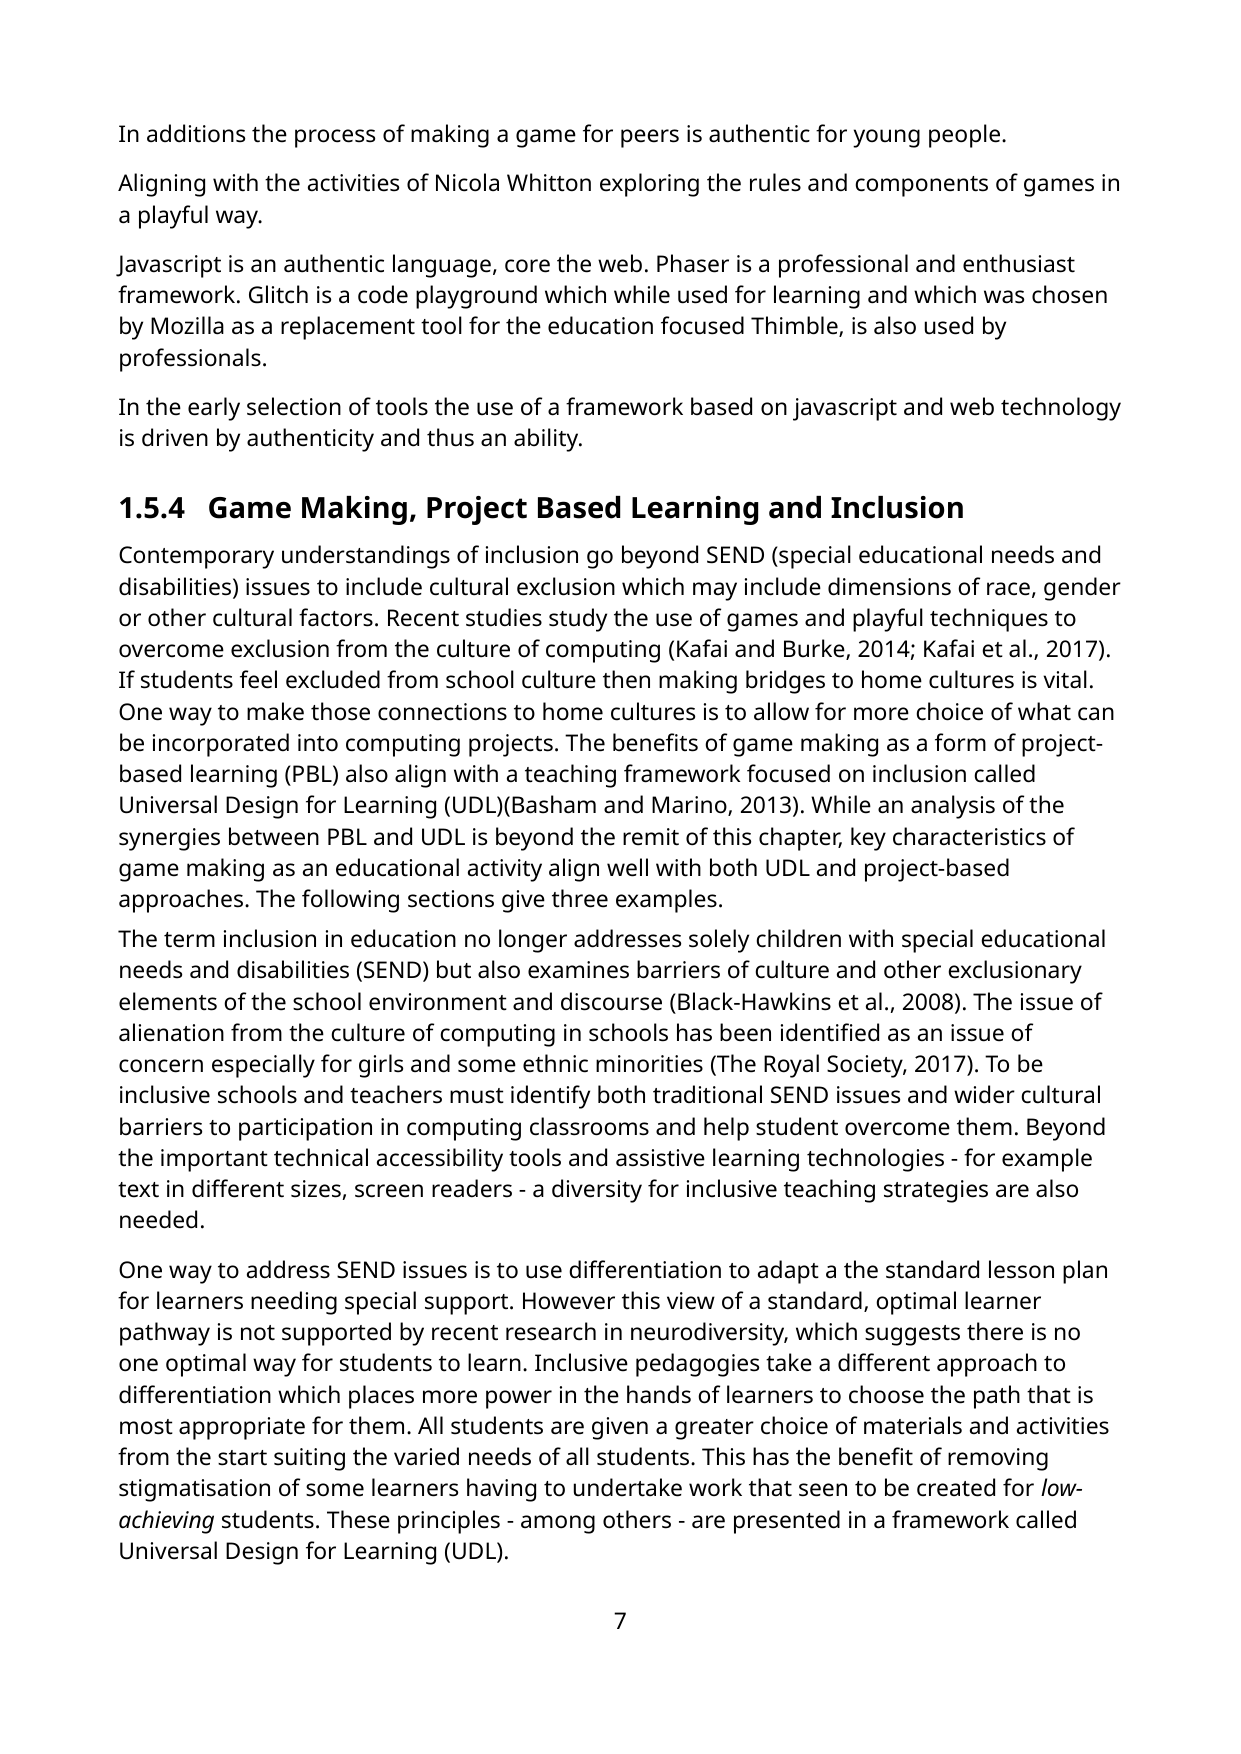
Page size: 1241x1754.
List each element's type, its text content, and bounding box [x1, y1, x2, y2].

text In the early selection of tools the use of a framework based on javascript and web technology is driven by authenticity and thus an ability. [118, 391, 1122, 453]
text In additions the process of making a game for peers is authentic for young people. [118, 118, 1122, 149]
text Aligning with the activities of Nicola Whitton exploring the rules and components of games in a playful way. [118, 167, 1122, 230]
subtitle Game Making, Project Based Learning and Inclusion [118, 487, 1122, 527]
text One way to address SEND issues is to use differentiation to adapt a the standard lesson plan for learners needing special support. However this view of a standard, optimal learner pathway is not supported by recent research in neurodiversity, which suggests there is no one optimal way for students to learn. Inclusive pedagogies take a different approach to differentiation which places more power in the hands of learners to choose the path that is most appropriate for them. All students are given a greater choice of materials and activities from the start suiting the varied needs of all students. This has the benefit of removing stigmatisation of some learners having to undertake work that seen to be created for low-achieving students. These principles - among others - are presented in a framework called Universal Design for Learning (UDL). [118, 1254, 1122, 1566]
text Javascript is an authentic language, core the web. Phaser is a professional and enthusiast framework. Glitch is a code playground which while used for learning and which was chosen by Mozilla as a replacement tool for the education focused Thimble, is also used by professionals. [118, 248, 1122, 373]
text The term inclusion in education no longer addresses solely children with special educational needs and disabilities (SEND) but also examines barriers of culture and other exclusionary elements of the school environment and discourse (Black-Hawkins et al., 2008). The issue of alienation from the culture of computing in schools has been identified as an issue of concern especially for girls and some ethnic minorities (The Royal Society, 2017). To be inclusive schools and teachers must identify both traditional SEND issues and wider cultural barriers to participation in computing classrooms and help student overcome them. Beyond the important technical accessibility tools and assistive learning technologies - for example text in different sizes, screen readers - a diversity for inclusive teaching strategies are also needed. [118, 923, 1122, 1236]
text Contemporary understandings of inclusion go beyond SEND (special educational needs and disabilities) issues to include cultural exclusion which may include dimensions of race, gender or other cultural factors. Recent studies study the use of games and playful techniques to overcome exclusion from the culture of computing (Kafai and Burke, 2014; Kafai et al., 2017). If students feel excluded from school culture then making bridges to home cultures is vital. One way to make those connections to home cultures is to allow for more choice of what can be incorporated into computing projects. The benefits of game making as a form of project-based learning (PBL) also align with a teaching framework focused on inclusion called Universal Design for Learning (UDL)(Basham and Marino, 2013). While an analysis of the synergies between PBL and UDL is beyond the remit of this chapter, key characteristics of game making as an educational activity align well with both UDL and project-based approaches. The following sections give three examples. [118, 539, 1122, 914]
